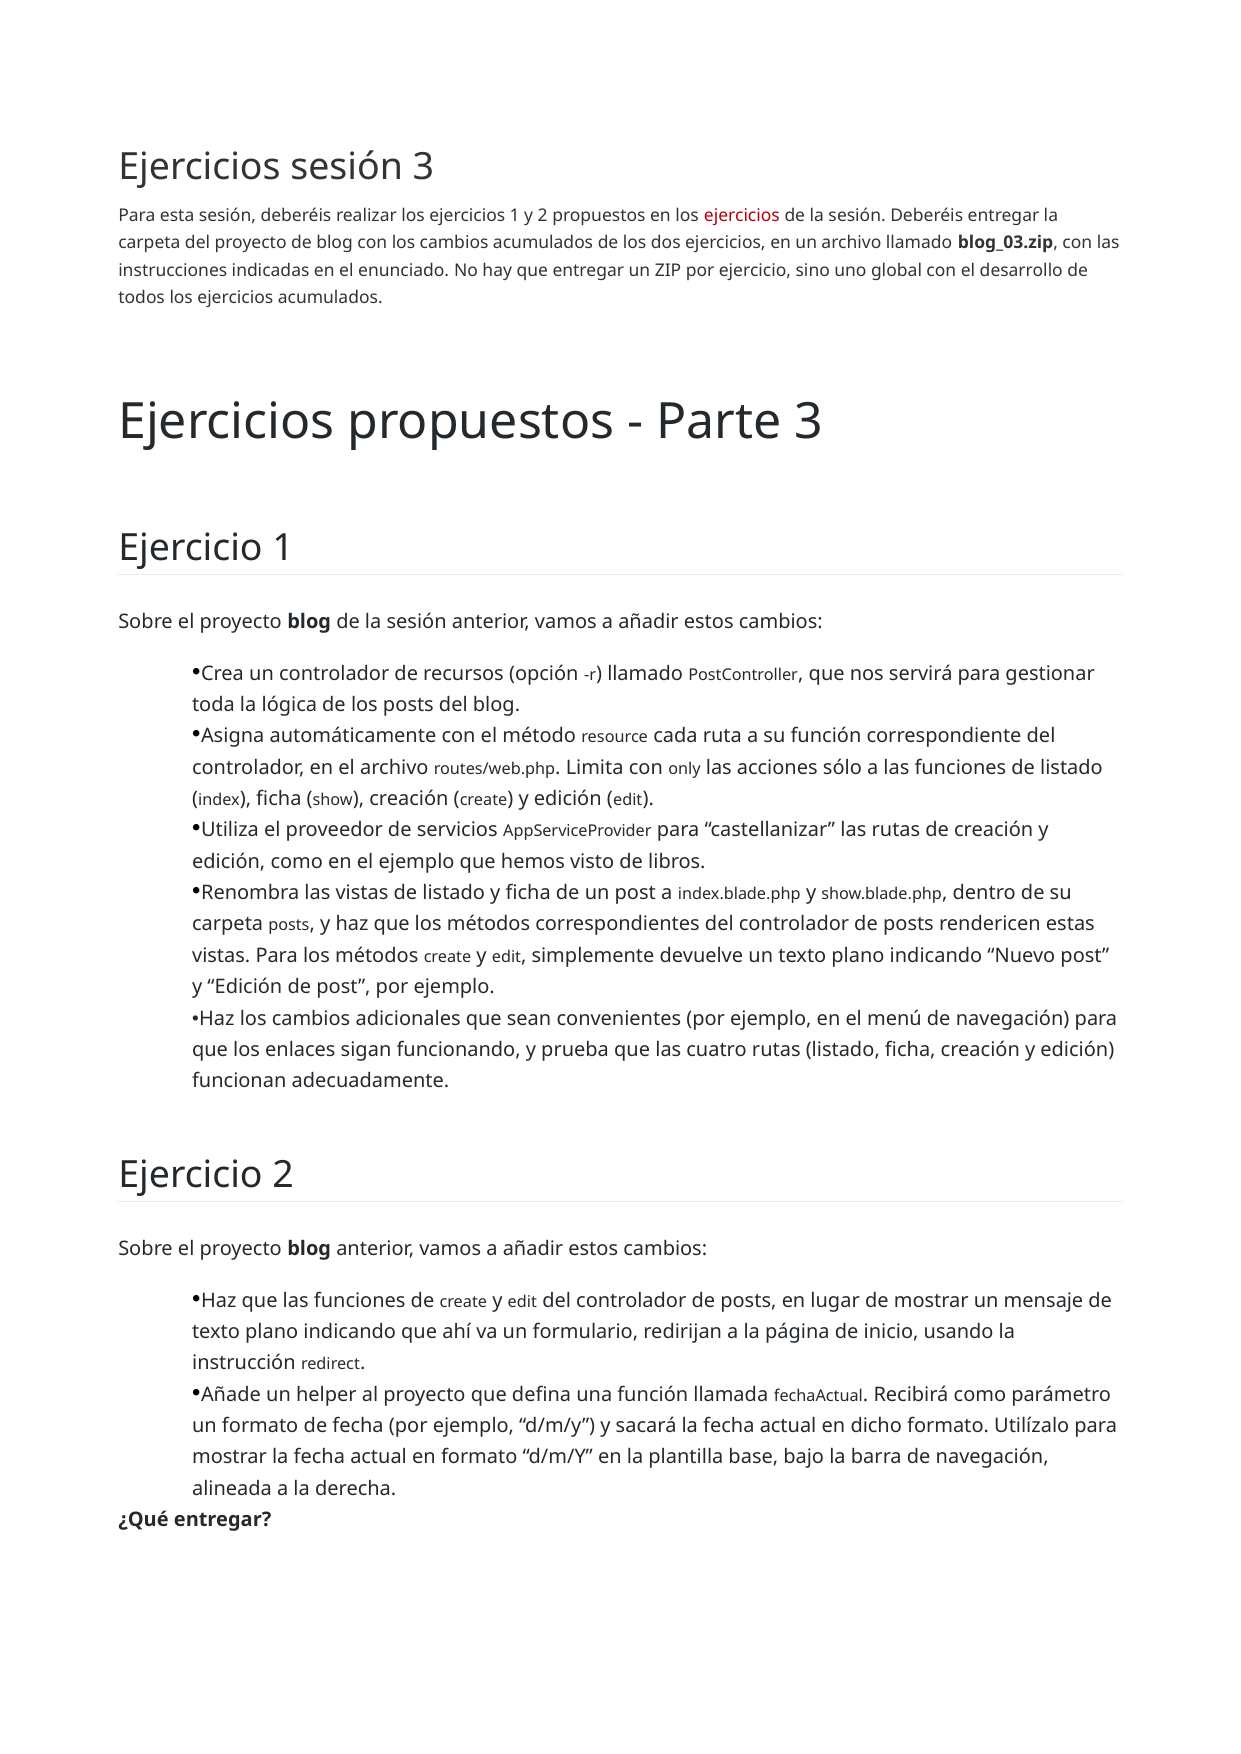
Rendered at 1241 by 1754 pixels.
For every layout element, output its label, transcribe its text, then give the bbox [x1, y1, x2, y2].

list Haz los cambios adicionales que sean convenientes (por ejemplo, en el menú de navegación) para que los enlaces sigan funcionando, y prueba que las cuatro rutas (listado, ficha, creación y edición) funcionan adecuadamente. [118, 1003, 1122, 1093]
list Utiliza el proveedor de servicios AppServiceProvider para “castellanizar” las rutas de creación y edición, como en el ejemplo que hemos visto de libros. [118, 815, 1122, 874]
text Sobre el proyecto blog de la sesión anterior, vamos a añadir estos cambios: [118, 607, 1122, 634]
subtitle Ejercicios propuestos - Parte 3 [118, 385, 1122, 453]
list Crea un controlador de recursos (opción -r) llamado PostController, que nos servirá para gestionar toda la lógica de los posts del blog. [118, 659, 1122, 717]
subtitle Ejercicios sesión 3 [118, 139, 1122, 190]
list Renombra las vistas de listado y ficha de un post a index.blade.php y show.blade.php, dentro de su carpeta posts, y haz que los métodos correspondientes del controlador de posts rendericen estas vistas. Para los métodos create y edit, simplemente devuelve un texto plano indicando “Nuevo post” y “Edición de post”, por ejemplo. [118, 878, 1122, 999]
text Sobre el proyecto blog anterior, vamos a añadir estos cambios: [118, 1234, 1122, 1262]
list Añade un helper al proyecto que defina una función llamada fechaActual. Recibirá como parámetro un formato de fecha (por ejemplo, “d/m/y”) y sacará la fecha actual en dicho formato. Utilízalo para mostrar la fecha actual en formato “d/m/Y” en la plantilla base, bajo la barra de navegación, alineada a la derecha. [118, 1380, 1122, 1501]
text Para esta sesión, deberéis realizar los ejercicios 1 y 2 propuestos en los ejercicios de la sesión. Deberéis entregar la carpeta del proyecto de blog con los cambios acumulados de los dos ejercicios, en un archivo llamado blog_03.zip, con las instrucciones indicadas en el enunciado. No hay que entregar un ZIP por ejercicio, sino uno global con el desarrollo de todos los ejercicios acumulados. [118, 202, 1122, 308]
list Asigna automáticamente con el método resource cada ruta a su función correspondiente del controlador, en el archivo routes/web.php. Limita con only las acciones sólo a las funciones de listado (index), ficha (show), creación (create) y edición (edit). [118, 721, 1122, 811]
text ¿Qué entregar? [118, 1505, 1122, 1532]
list Haz que las funciones de create y edit del controlador de posts, en lugar de mostrar un mensaje de texto plano indicando que ahí va un formulario, redirijan a la página de inicio, usando la instrucción redirect. [118, 1286, 1122, 1376]
subtitle Ejercicio 1 [118, 521, 1122, 574]
subtitle Ejercicio 2 [118, 1148, 1122, 1201]
